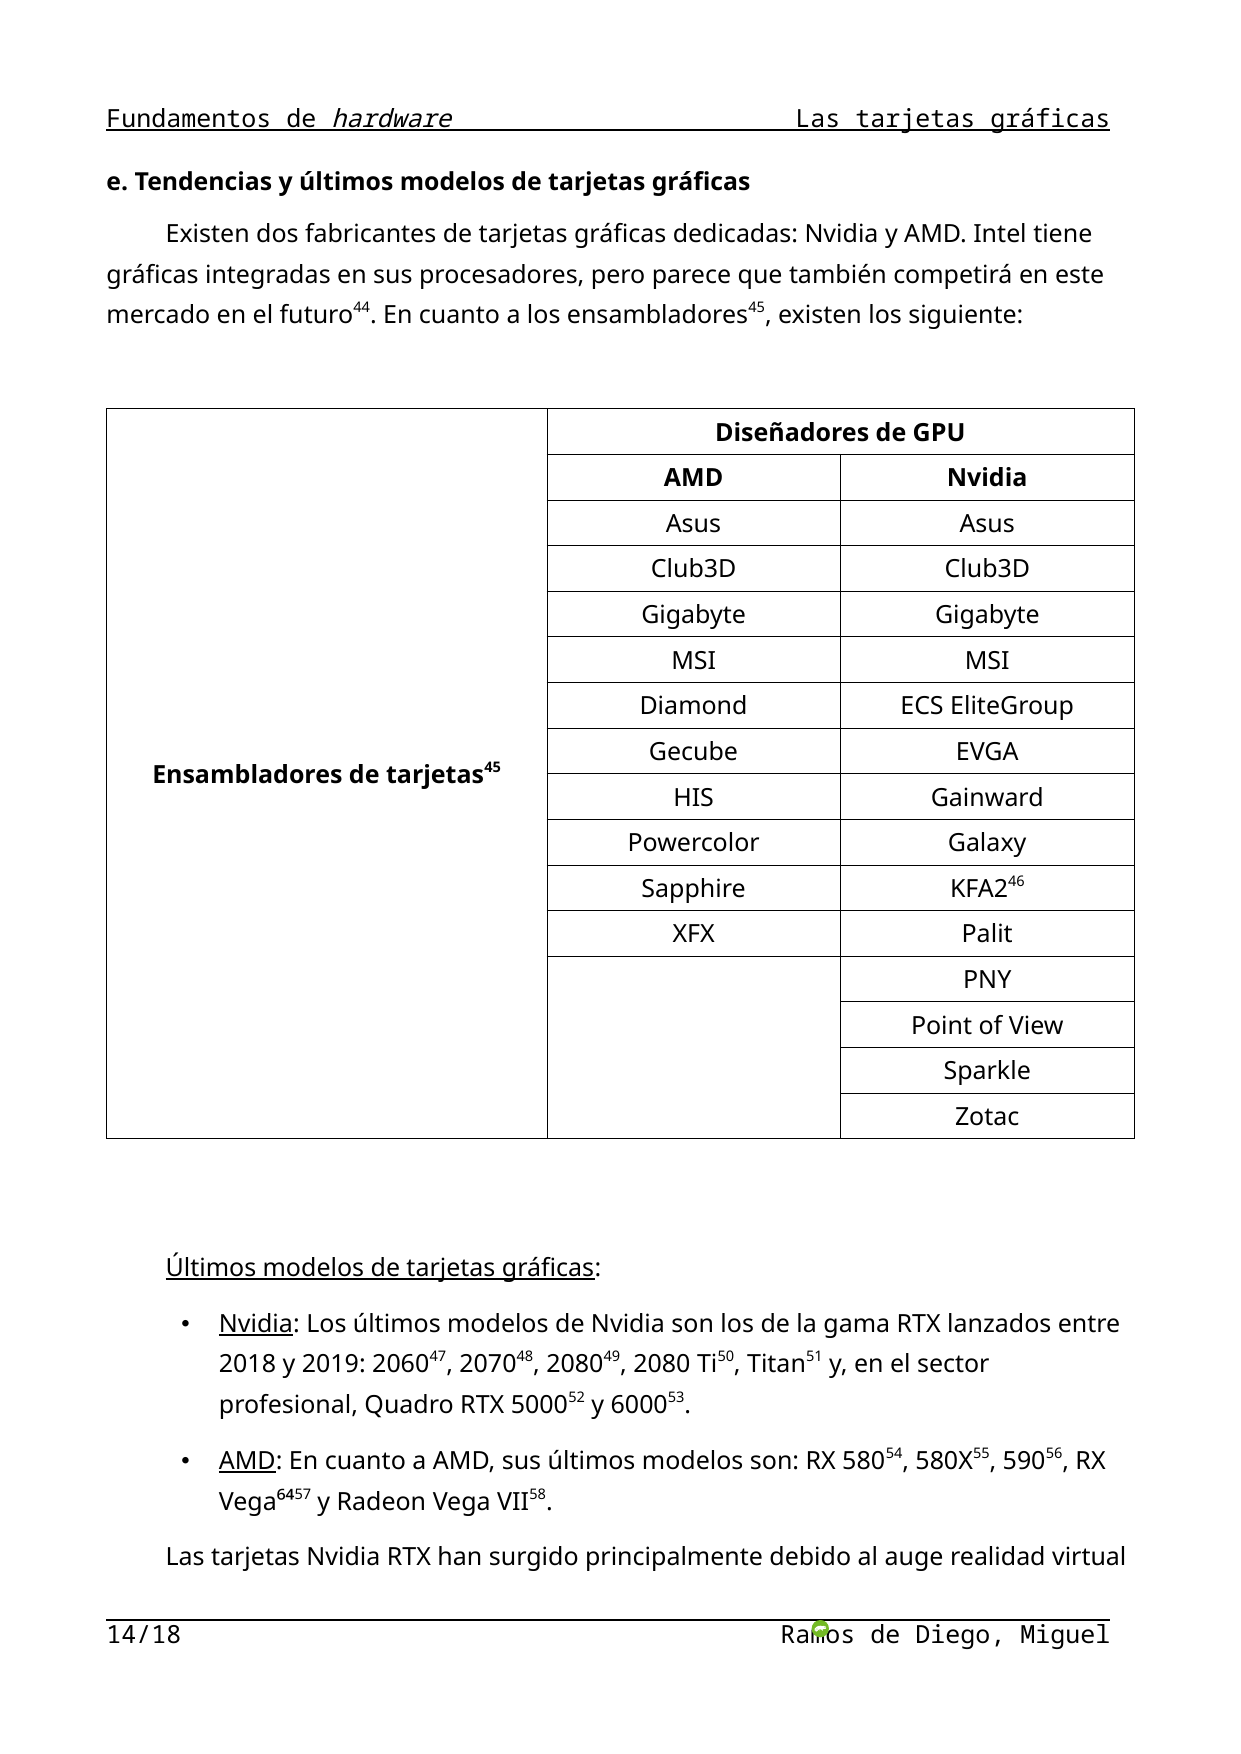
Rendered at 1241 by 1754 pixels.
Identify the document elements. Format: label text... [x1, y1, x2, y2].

table_cell Point of View [841, 1002, 1134, 1047]
table_cell Asus [548, 501, 840, 545]
table_cell Nvidia [841, 455, 1134, 499]
table_cell ECS EliteGroup [841, 683, 1134, 728]
table_cell Powercolor [548, 820, 840, 864]
table_cell Diamond [548, 683, 840, 728]
table_cell [548, 957, 840, 1138]
table_cell Club3D [548, 546, 840, 591]
table_cell Asus [841, 501, 1134, 545]
table_cell Gecube [548, 729, 840, 773]
table_cell Club3D [841, 546, 1134, 591]
table_cell Palit [841, 911, 1134, 956]
table_cell Galaxy [841, 820, 1134, 864]
table_cell Zotac [841, 1094, 1134, 1138]
text Existen dos fabricantes de tarjetas gráficas dedicadas: Nvidia y AMD. Intel tiene gráficas integradas en sus procesadores, pero parece que también competirá en este mercado en el futuro44. En cuanto a los ensambladores45, existen los siguiente: [106, 215, 1134, 331]
table_header Ensambladores de tarjetas45 [107, 409, 547, 1138]
subtitle e. Tendencias y últimos modelos de tarjetas gráficas [106, 164, 1134, 198]
table_cell XFX [548, 911, 840, 956]
table_cell Gigabyte [548, 592, 840, 636]
table_cell EVGA [841, 729, 1134, 773]
table_cell HIS [548, 774, 840, 819]
table_cell AMD [548, 455, 840, 499]
list AMD: En cuanto a AMD, sus últimos modelos son: RX 58054, 580X55, 59056, RX Vega⁶⁴57 y Radeon Vega VII58. [181, 1443, 1134, 1517]
text Últimos modelos de tarjetas gráficas: [106, 1250, 1134, 1284]
table_cell Gainward [841, 774, 1134, 819]
table_cell PNY [841, 957, 1134, 1001]
table_cell Sparkle [841, 1048, 1134, 1093]
table_cell Gigabyte [841, 592, 1134, 636]
table_cell Sapphire [548, 866, 840, 910]
list Nvidia: Los últimos modelos de Nvidia son los de la gama RTX lanzados entre 2018 y 2019: 206047, 207048, 208049, 2080 Ti50, Titan51 y, en el sector profesional, Quadro RTX 500052 y 600053. [181, 1305, 1134, 1421]
text Las tarjetas Nvidia RTX han surgido principalmente debido al auge realidad virtual [106, 1539, 1134, 1573]
table_cell MSI [548, 637, 840, 682]
table_cell KFA246 [841, 866, 1134, 910]
table_cell MSI [841, 637, 1134, 682]
table_header Diseñadores de GPU [548, 409, 1134, 454]
